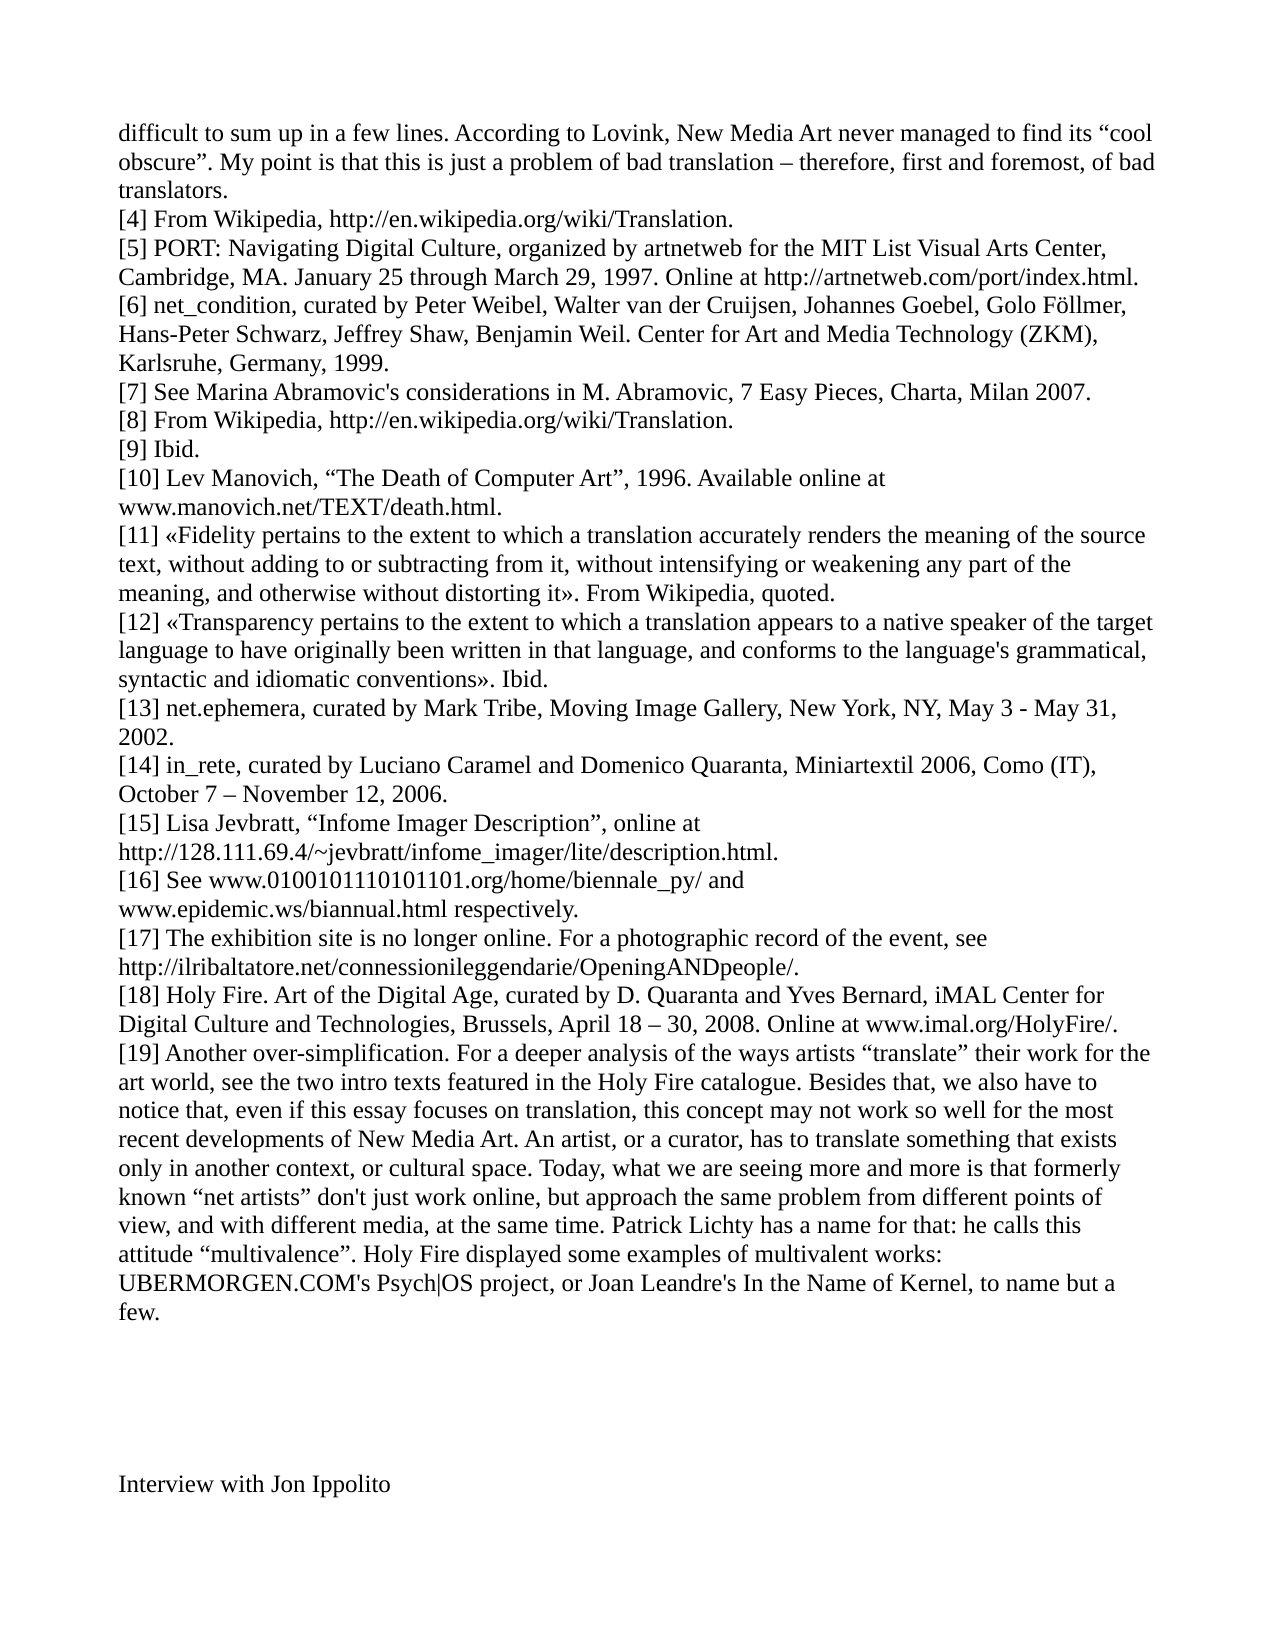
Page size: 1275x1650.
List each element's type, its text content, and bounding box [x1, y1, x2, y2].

text difficult to sum up in a few lines. According to Lovink, New Media Art never managed to find its “cool obscure”. My point is that this is just a problem of bad translation – therefore, first and foremost, of bad translators. [118, 118, 1157, 204]
text [5] PORT: Navigating Digital Culture, organized by artnetweb for the MIT List Visual Arts Center, Cambridge, MA. January 25 through March 29, 1997. Online at http://artnetweb.com/port/index.html. [118, 233, 1157, 291]
text Interview with Jon Ippolito [118, 1469, 1157, 1498]
text [17] The exhibition site is no longer online. For a photographic record of the event, see http://ilribaltatore.net/connessionileggendarie/OpeningANDpeople/. [118, 923, 1157, 981]
text [4] From Wikipedia, http://en.wikipedia.org/wiki/Translation. [118, 204, 1157, 233]
text [11] «Fidelity pertains to the extent to which a translation accurately renders the meaning of the source text, without adding to or subtracting from it, without intensifying or weakening any part of the meaning, and otherwise without distorting it». From Wikipedia, quoted. [118, 521, 1157, 607]
text [8] From Wikipedia, http://en.wikipedia.org/wiki/Translation. [118, 406, 1157, 434]
text [10] Lev Manovich, “The Death of Computer Art”, 1996. Available online at www.manovich.net/TEXT/death.html. [118, 463, 1157, 521]
text [18] Holy Fire. Art of the Digital Age, curated by D. Quaranta and Yves Bernard, iMAL Center for Digital Culture and Technologies, Brussels, April 18 – 30, 2008. Online at www.imal.org/HolyFire/. [118, 981, 1157, 1038]
text [13] net.ephemera, curated by Mark Tribe, Moving Image Gallery, New York, NY, May 3 - May 31, 2002. [118, 693, 1157, 751]
text [7] See Marina Abramovic's considerations in M. Abramovic, 7 Easy Pieces, Charta, Milan 2007. [118, 377, 1157, 406]
text [9] Ibid. [118, 434, 1157, 463]
text [14] in_rete, curated by Luciano Caramel and Domenico Quaranta, Miniartextil 2006, Como (IT), October 7 – November 12, 2006. [118, 751, 1157, 808]
text [16] See www.0100101110101101.org/home/biennale_py/ and [118, 866, 1157, 894]
text [6] net_condition, curated by Peter Weibel, Walter van der Cruijsen, Johannes Goebel, Golo Föllmer, Hans-Peter Schwarz, Jeffrey Shaw, Benjamin Weil. Center for Art and Media Technology (ZKM), Karlsruhe, Germany, 1999. [118, 291, 1157, 377]
text [15] Lisa Jevbratt, “Infome Imager Description”, online at http://128.111.69.4/~jevbratt/infome_imager/lite/description.html. [118, 808, 1157, 866]
text [19] Another over-simplification. For a deeper analysis of the ways artists “translate” their work for the art world, see the two intro texts featured in the Holy Fire catalogue. Besides that, we also have to notice that, even if this essay focuses on translation, this concept may not work so well for the most recent developments of New Media Art. An artist, or a curator, has to translate something that exists only in another context, or cultural space. Today, what we are seeing more and more is that formerly known “net artists” don't just work online, but approach the same problem from different points of view, and with different media, at the same time. Patrick Lichty has a name for that: he calls this attitude “multivalence”. Holy Fire displayed some examples of multivalent works: UBERMORGEN.COM's Psych|OS project, or Joan Leandre's In the Name of Kernel, to name but a few. [118, 1038, 1157, 1326]
text www.epidemic.ws/biannual.html respectively. [118, 894, 1157, 923]
text [12] «Transparency pertains to the extent to which a translation appears to a native speaker of the target language to have originally been written in that language, and conforms to the language's grammatical, syntactic and idiomatic conventions». Ibid. [118, 607, 1157, 693]
